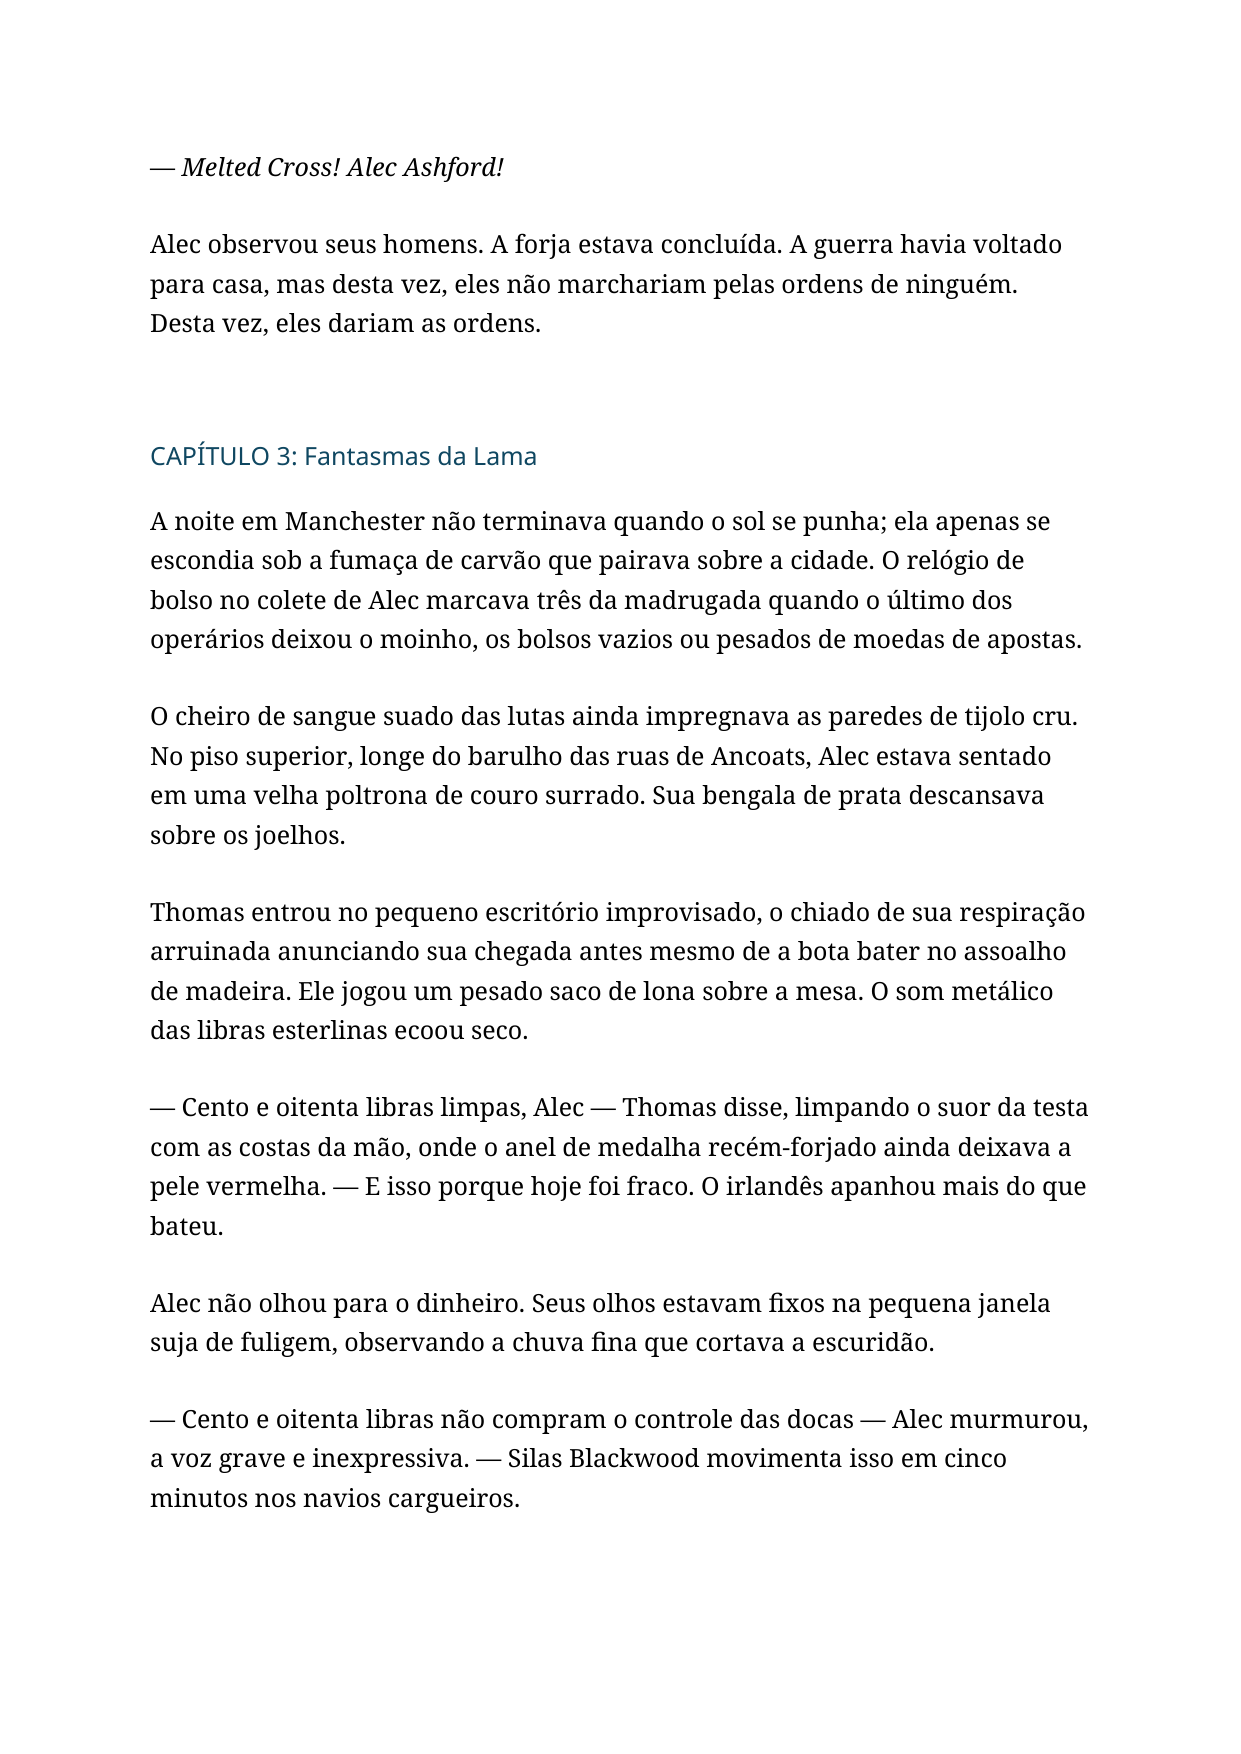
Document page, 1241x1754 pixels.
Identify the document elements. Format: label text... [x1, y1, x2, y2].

text Thomas entrou no pequeno escritório improvisado, o chiado de sua respiração arruinada anunciando sua chegada antes mesmo de a bota bater no assoalho de madeira. Ele jogou um pesado saco de lona sobre a mesa. O som metálico das libras esterlinas ecoou seco. [150, 894, 1090, 1047]
text — Cento e oitenta libras não compram o controle das docas — Alec murmurou, a voz grave e inexpressiva. — Silas Blackwood movimenta isso em cinco minutos nos navios cargueiros. [150, 1402, 1090, 1515]
text — Cento e oitenta libras limpas, Alec — Thomas disse, limpando o suor da testa com as costas da mão, onde o anel de medalha recém-forjado ainda deixava a pele vermelha. — E isso porque hoje foi fraco. O irlandês apanhou mais do que bateu. [150, 1090, 1090, 1242]
subtitle CAPÍTULO 3: Fantasmas da Lama [150, 439, 1090, 473]
text O cheiro de sangue suado das lutas ainda impregnava as paredes de tijolo cru. No piso superior, longe do barulho das ruas de Ancoats, Alec estava sentado em uma velha poltrona de couro surrado. Sua bengala de prata descansava sobre os joelhos. [150, 699, 1090, 851]
text A noite em Manchester não terminava quando o sol se punha; ela apenas se escondia sob a fumaça de carvão que pairava sobre a cidade. O relógio de bolso no colete de Alec marcava três da madrugada quando o último dos operários deixou o moinho, os bolsos vazios ou pesados de moedas de apostas. [150, 503, 1090, 656]
text Alec observou seus homens. A forja estava concluída. A guerra havia voltado para casa, mas desta vez, eles não marchariam pelas ordens de ninguém. Desta vez, eles dariam as ordens. [150, 227, 1090, 340]
text — Melted Cross! Alec Ashford! [150, 150, 1090, 184]
text Alec não olhou para o dinheiro. Seus olhos estavam fixos na pequena janela suja de fuligem, observando a chuva fina que cortava a escuridão. [150, 1285, 1090, 1359]
